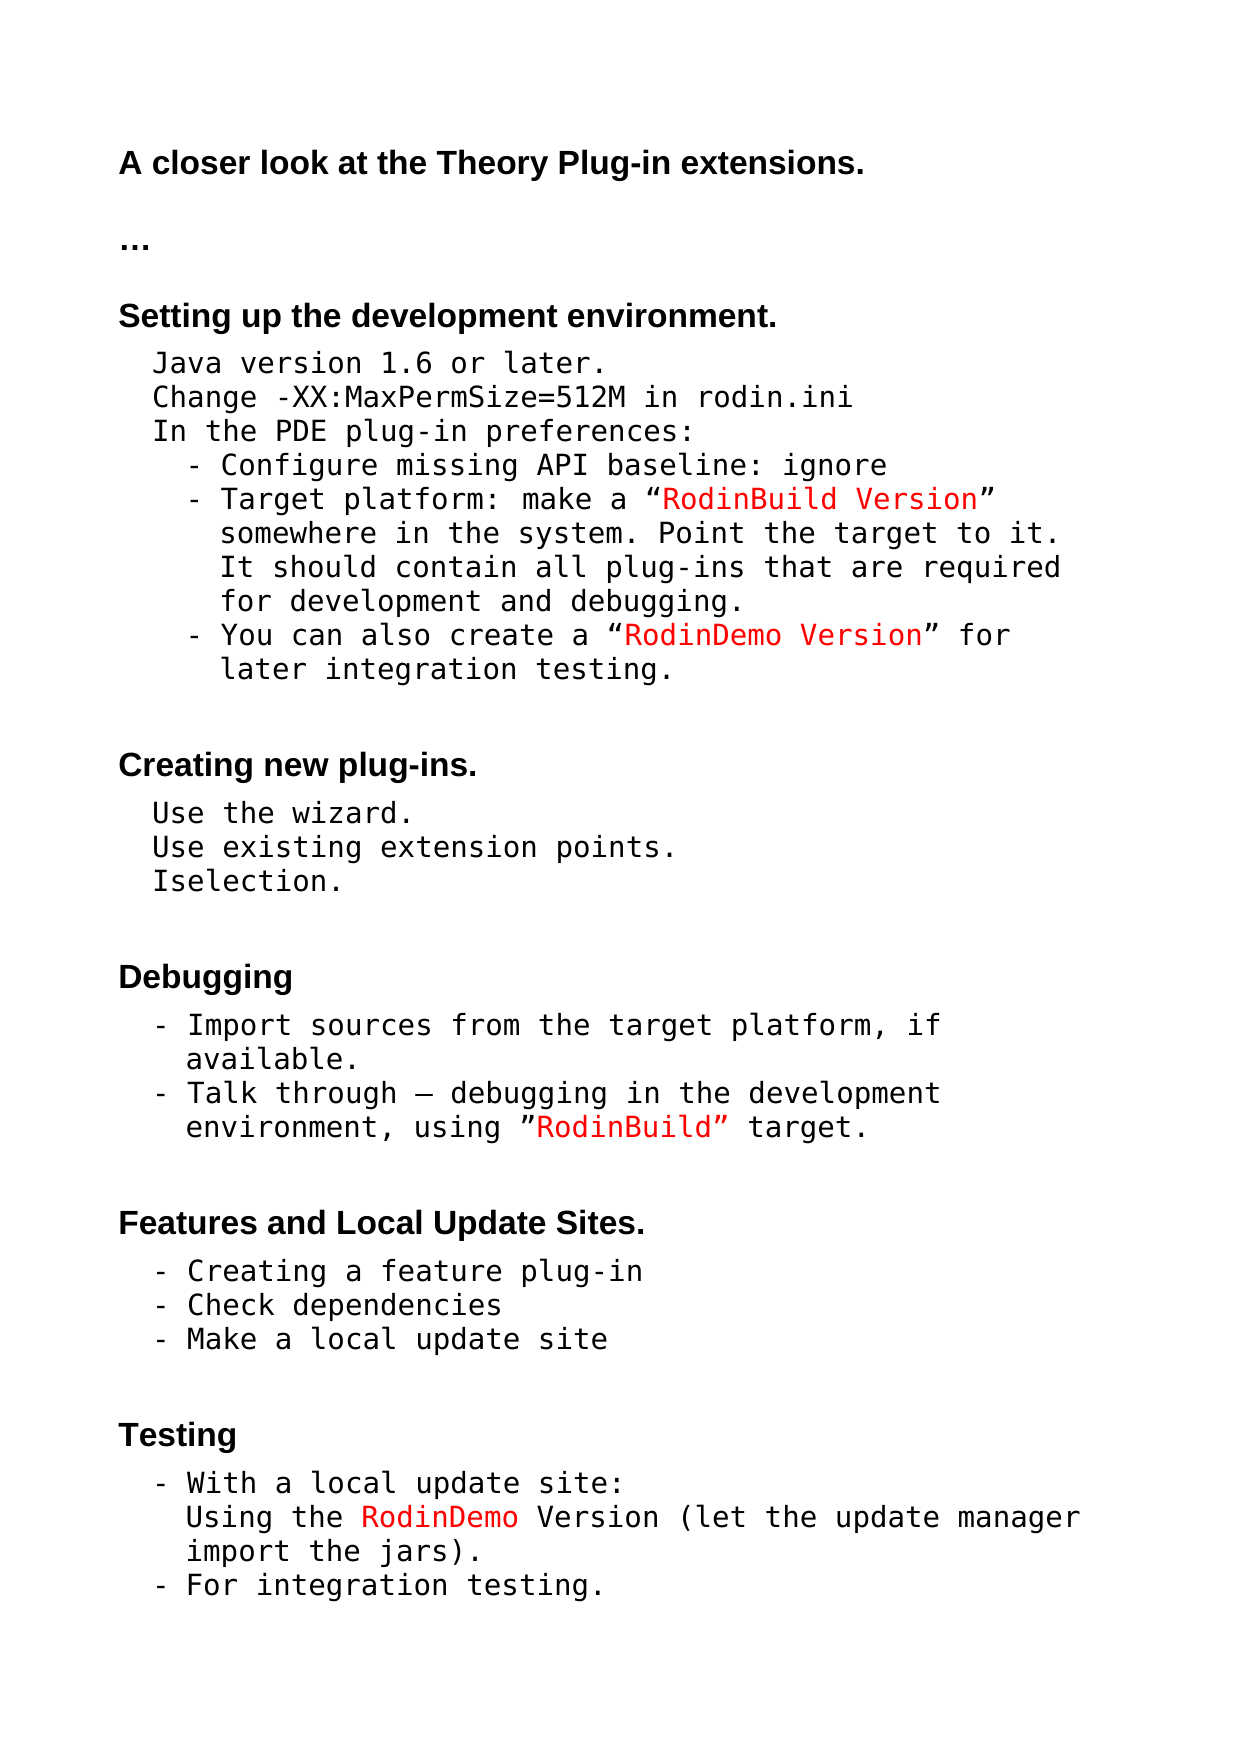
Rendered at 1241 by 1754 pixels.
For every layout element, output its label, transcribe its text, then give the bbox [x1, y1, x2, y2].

text - Check dependencies [118, 1288, 1122, 1322]
text - For integration testing. [118, 1568, 1122, 1602]
subtitle Testing [118, 1415, 1122, 1454]
subtitle Setting up the development environment. [118, 295, 1122, 334]
text Use the wizard. [118, 796, 1122, 830]
subtitle Creating new plug-ins. [118, 745, 1122, 784]
text - Talk through – debugging in the development environment, using ”RodinBuild” target. [118, 1076, 1122, 1144]
text Iselection. [118, 864, 1122, 898]
subtitle … [118, 219, 1122, 258]
text In the PDE plug-in preferences: [118, 414, 1122, 448]
subtitle Debugging [118, 957, 1122, 996]
subtitle Features and Local Update Sites. [118, 1203, 1122, 1242]
text - Creating a feature plug-in [118, 1254, 1122, 1288]
text Change -XX:MaxPermSize=512M in rodin.ini [118, 381, 1122, 414]
text - Configure missing API baseline: ignore [118, 448, 1122, 482]
text It should contain all plug-ins that are required for development and debugging. [118, 550, 1122, 618]
text Java version 1.6 or later. [118, 347, 1122, 381]
text somewhere in the system. Point the target to it. [118, 516, 1122, 550]
text Using the RodinDemo Version (let the update manager import the jars). [118, 1500, 1122, 1568]
text - Target platform: make a “RodinBuild Version” [118, 482, 1122, 516]
text - With a local update site: [118, 1466, 1122, 1500]
subtitle A closer look at the Theory Plug-in extensions. [118, 143, 1122, 182]
text - You can also create a “RodinDemo Version” for later integration testing. [118, 618, 1122, 686]
text Use existing extension points. [118, 830, 1122, 864]
text - Make a local update site [118, 1322, 1122, 1356]
text - Import sources from the target platform, if available. [118, 1008, 1122, 1076]
